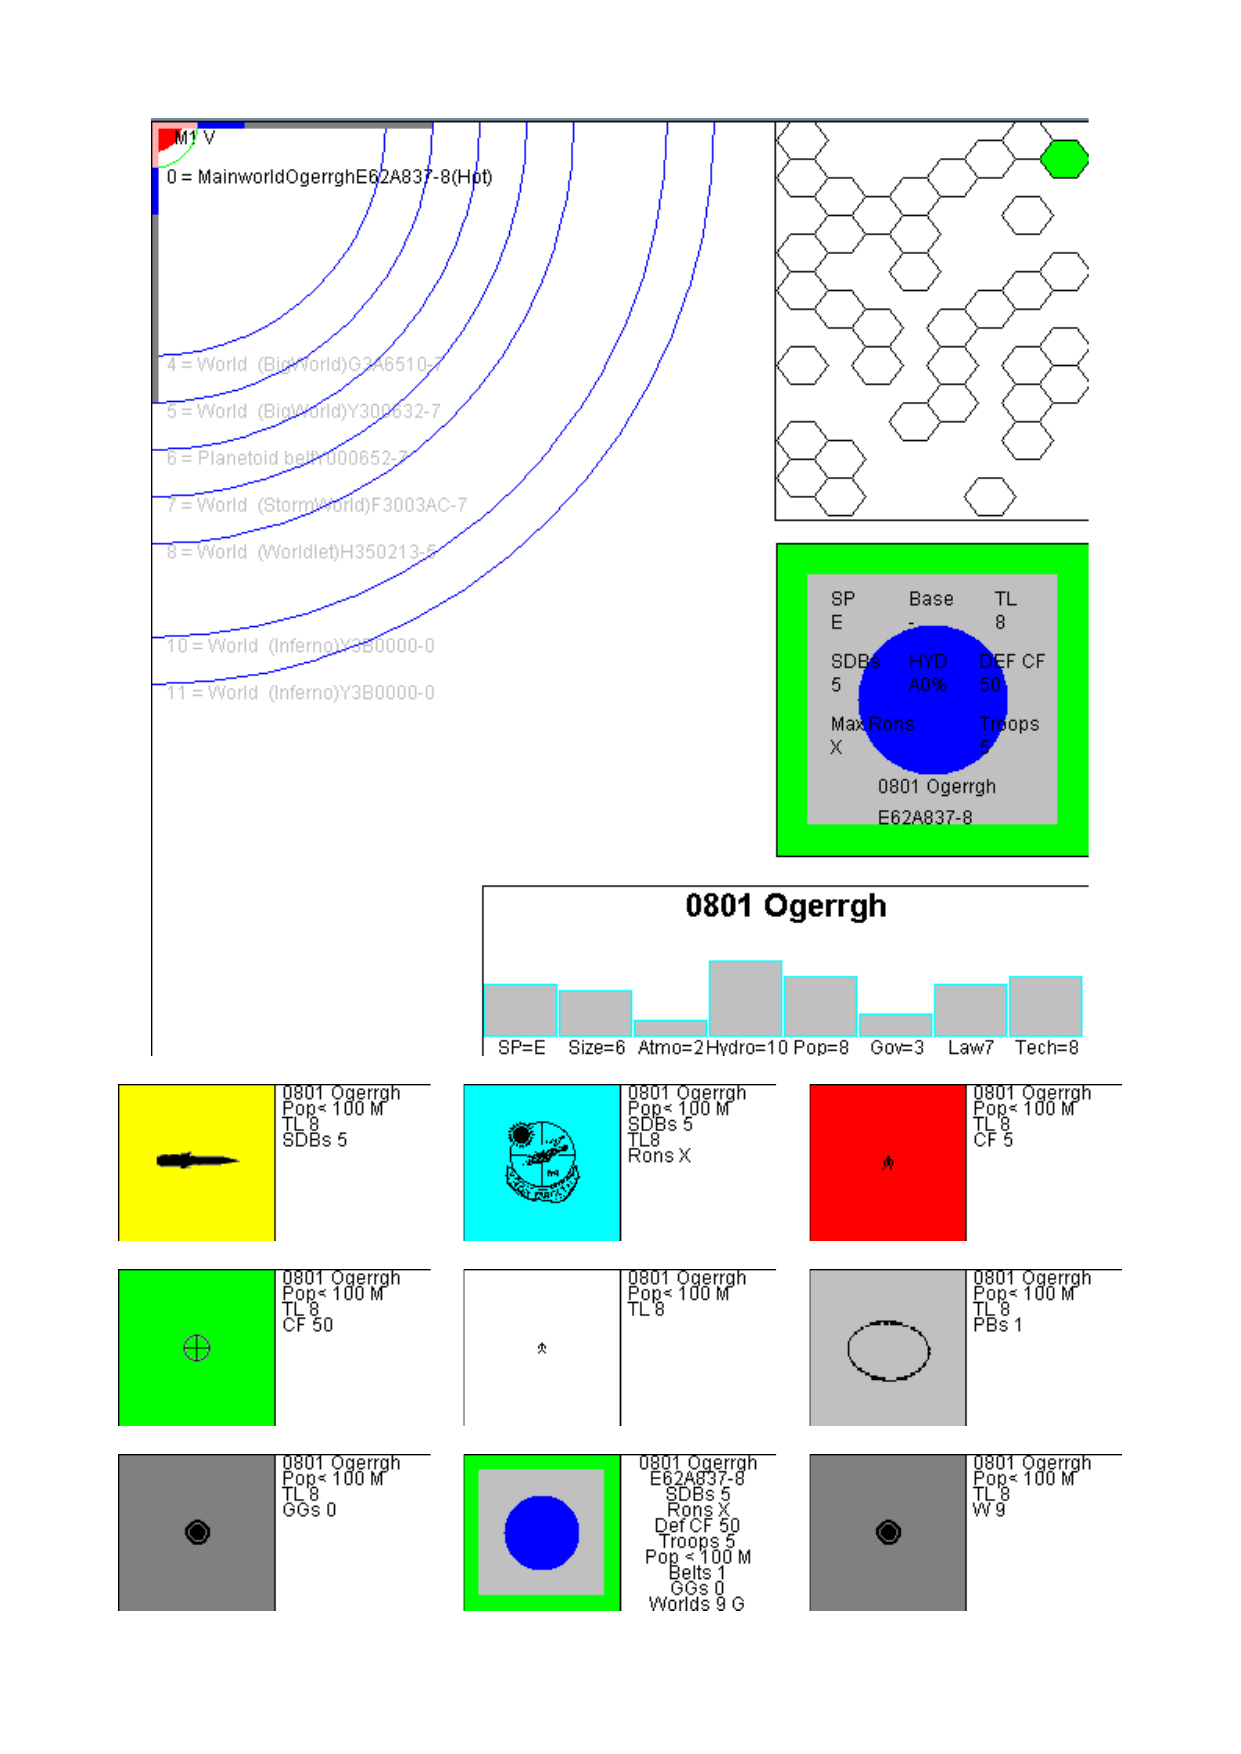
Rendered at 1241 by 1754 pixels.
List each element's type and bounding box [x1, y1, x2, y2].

picture [463, 1454, 777, 1611]
picture [118, 1084, 431, 1241]
picture [809, 1454, 1122, 1611]
picture [118, 1454, 431, 1611]
picture [463, 1084, 777, 1241]
picture [809, 1269, 1122, 1426]
picture [809, 1084, 1122, 1241]
picture [118, 1269, 431, 1426]
picture [463, 1269, 777, 1426]
picture [151, 118, 1089, 1056]
